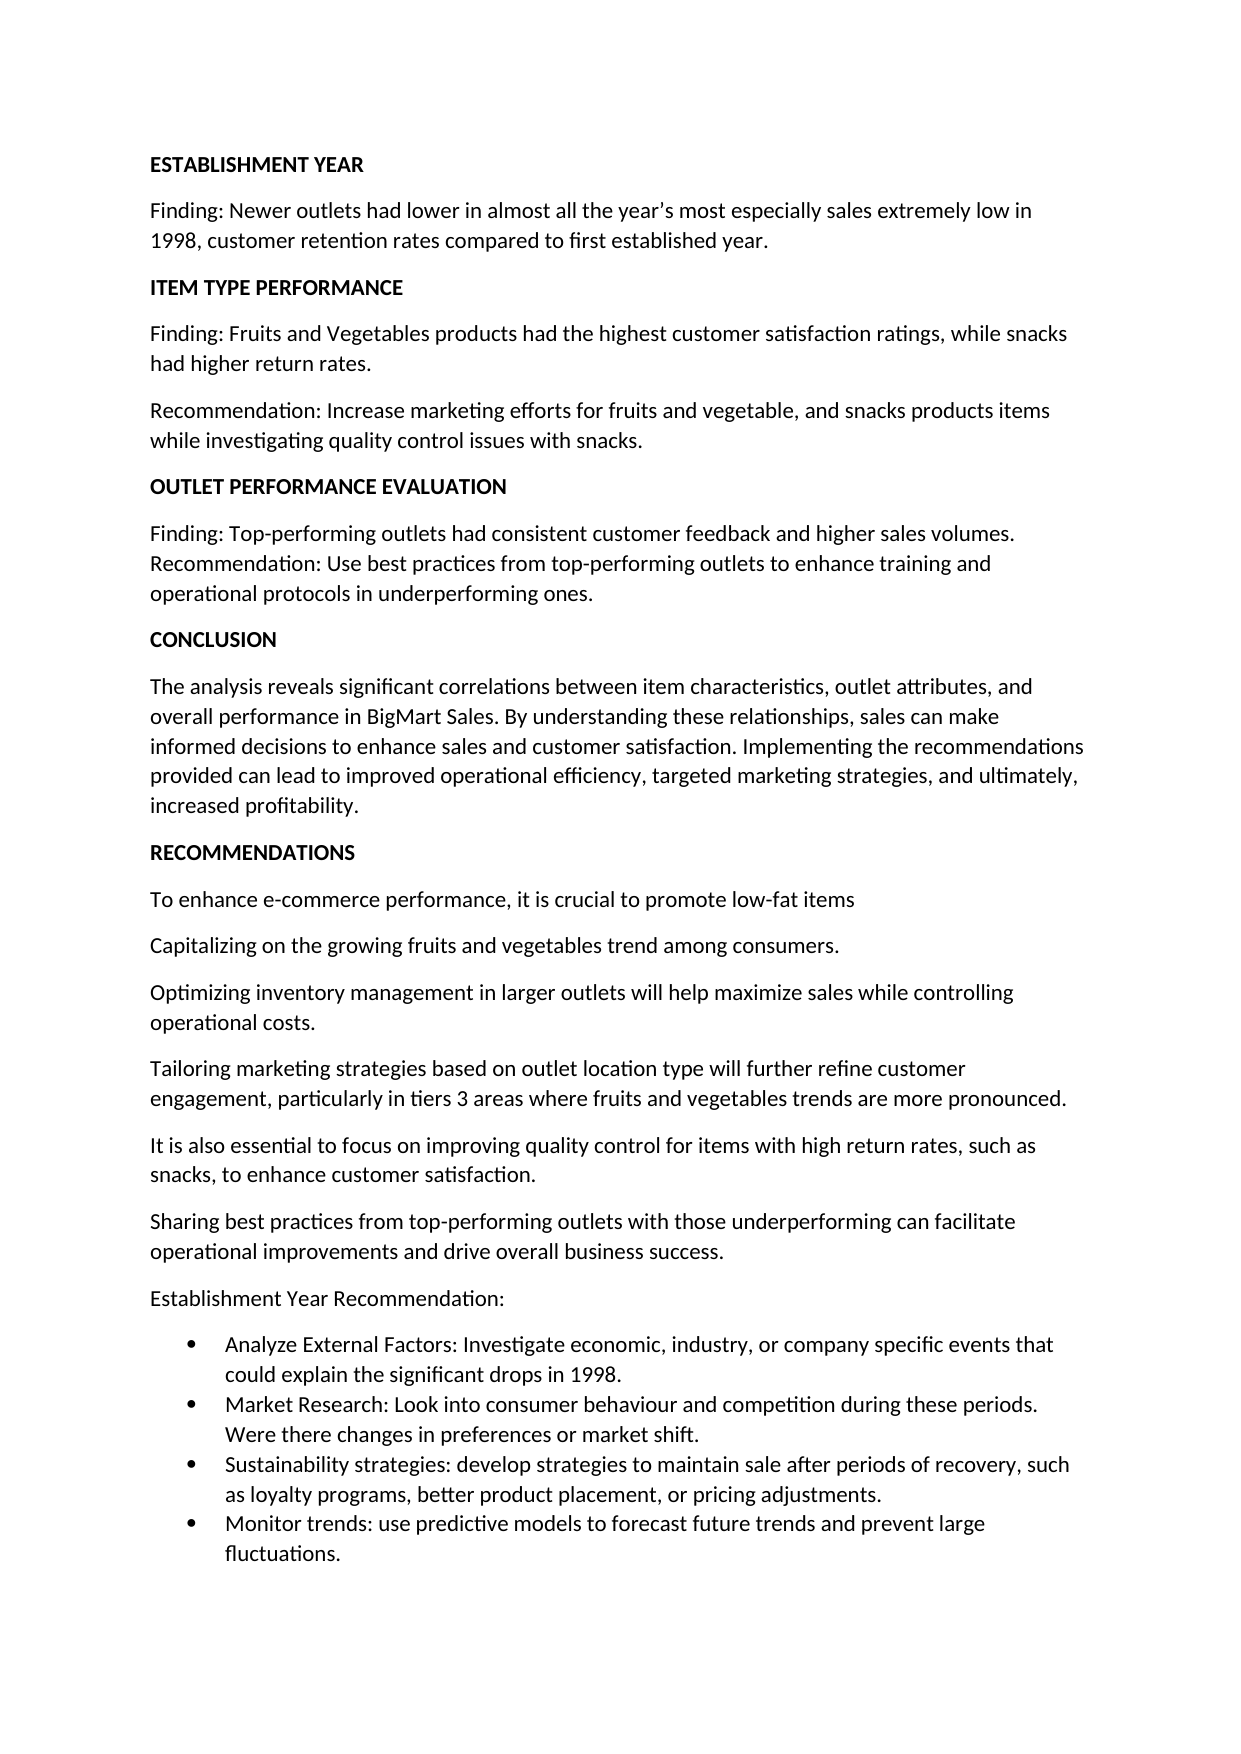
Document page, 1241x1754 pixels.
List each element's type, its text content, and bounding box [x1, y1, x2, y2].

list Analyze External Factors: Investigate economic, industry, or company specific events that could explain the significant drops in 1998. [187, 1330, 1090, 1388]
text Recommendation: Increase marketing efforts for fruits and vegetable, and snacks products items while investigating quality control issues with snacks. [150, 396, 1090, 454]
text Finding: Newer outlets had lower in almost all the year’s most especially sales extremely low in 1998, customer retention rates compared to first established year. [150, 197, 1090, 254]
text Tailoring marketing strategies based on outlet location type will further refine customer engagement, particularly in tiers 3 areas where fruits and vegetables trends are more pronounced. [150, 1054, 1090, 1112]
text Establishment Year Recommendation: [150, 1284, 1090, 1312]
text The analysis reveals significant correlations between item characteristics, outlet attributes, and overall performance in BigMart Sales. By understanding these relationships, sales can make informed decisions to enhance sales and customer satisfaction. Implementing the recommendations provided can lead to improved operational efficiency, targeted marketing strategies, and ultimately, increased profitability. [150, 672, 1090, 819]
list Monitor trends: use predictive models to forecast future trends and prevent large fluctuations. [187, 1509, 1090, 1567]
text To enhance e-commerce performance, it is crucial to promote low-fat items [150, 885, 1090, 913]
text Capitalizing on the growing fruits and vegetables trend among consumers. [150, 931, 1090, 959]
text Optimizing inventory management in larger outlets will help maximize sales while controlling operational costs. [150, 978, 1090, 1036]
text ITEM TYPE PERFORMANCE [150, 273, 1090, 301]
text RECOMMENDATIONS [150, 838, 1090, 866]
text ESTABLISHMENT YEAR [150, 150, 1090, 178]
text Finding: Top-performing outlets had consistent customer feedback and higher sales volumes. Recommendation: Use best practices from top-performing outlets to enhance training and operational protocols in underperforming ones. [150, 519, 1090, 607]
text It is also essential to focus on improving quality control for items with high return rates, such as snacks, to enhance customer satisfaction. [150, 1131, 1090, 1189]
text OUTLET PERFORMANCE EVALUATION [150, 472, 1090, 501]
list Market Research: Look into consumer behaviour and competition during these periods. Were there changes in preferences or market shift. [187, 1390, 1090, 1448]
text Sharing best practices from top-performing outlets with those underperforming can facilitate operational improvements and drive overall business success. [150, 1207, 1090, 1265]
list Sustainability strategies: develop strategies to maintain sale after periods of recovery, such as loyalty programs, better product placement, or pricing adjustments. [187, 1450, 1090, 1508]
text CONCLUSION [150, 625, 1090, 653]
text Finding: Fruits and Vegetables products had the highest customer satisfaction ratings, while snacks had higher return rates. [150, 319, 1090, 377]
